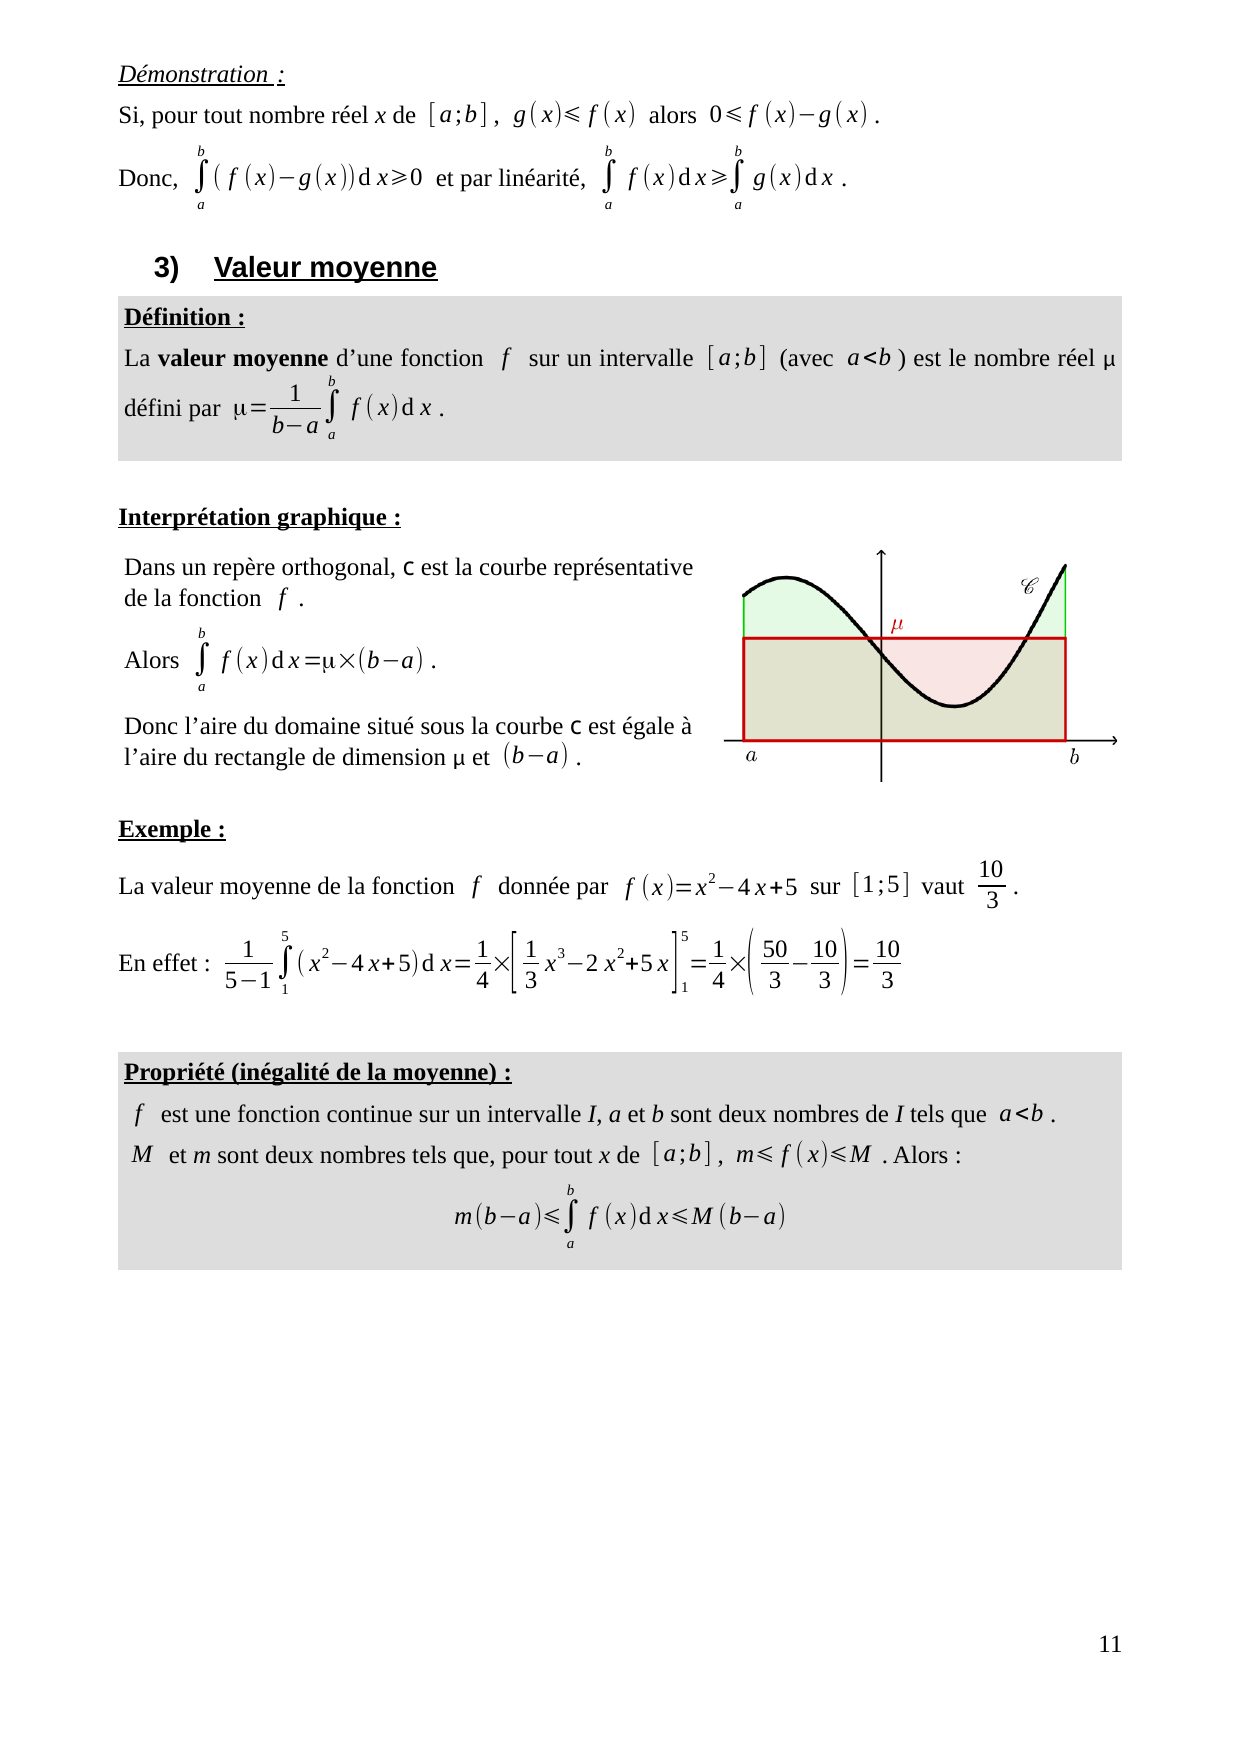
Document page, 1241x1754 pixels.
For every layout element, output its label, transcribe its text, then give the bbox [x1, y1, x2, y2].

text Interprétation graphique : [118, 502, 1122, 531]
table_header [718, 543, 1123, 814]
subtitle Valeur moyenne [153, 250, 1122, 284]
text Démonstration : [118, 59, 1122, 88]
text En effet : [118, 927, 1122, 998]
text Exemple : [118, 814, 1122, 843]
table_header Dans un repère orthogonal, c est la courbe représentative de la fonction . Alors . Donc l’aire du domaine situé sous la courbe c est égale à l’aire du rectangle de dimension  et . [118, 543, 718, 814]
table_header Propriété (inégalité de la moyenne) : est une fonction continue sur un intervalle I, a et b sont deux nombres de I tels que . et m sont deux nombres tels que, pour tout x de , . Alors : [118, 1052, 1122, 1270]
table_header Définition : La valeur moyenne d’une fonction sur un intervalle (avec ) est le nombre réel  défini par . [118, 296, 1122, 461]
text La valeur moyenne de la fonction donnée par sur vaut . [118, 856, 1122, 915]
text Si, pour tout nombre réel x de , alors . [118, 101, 1122, 129]
text Donc, et par linéarité, . [118, 142, 1122, 213]
